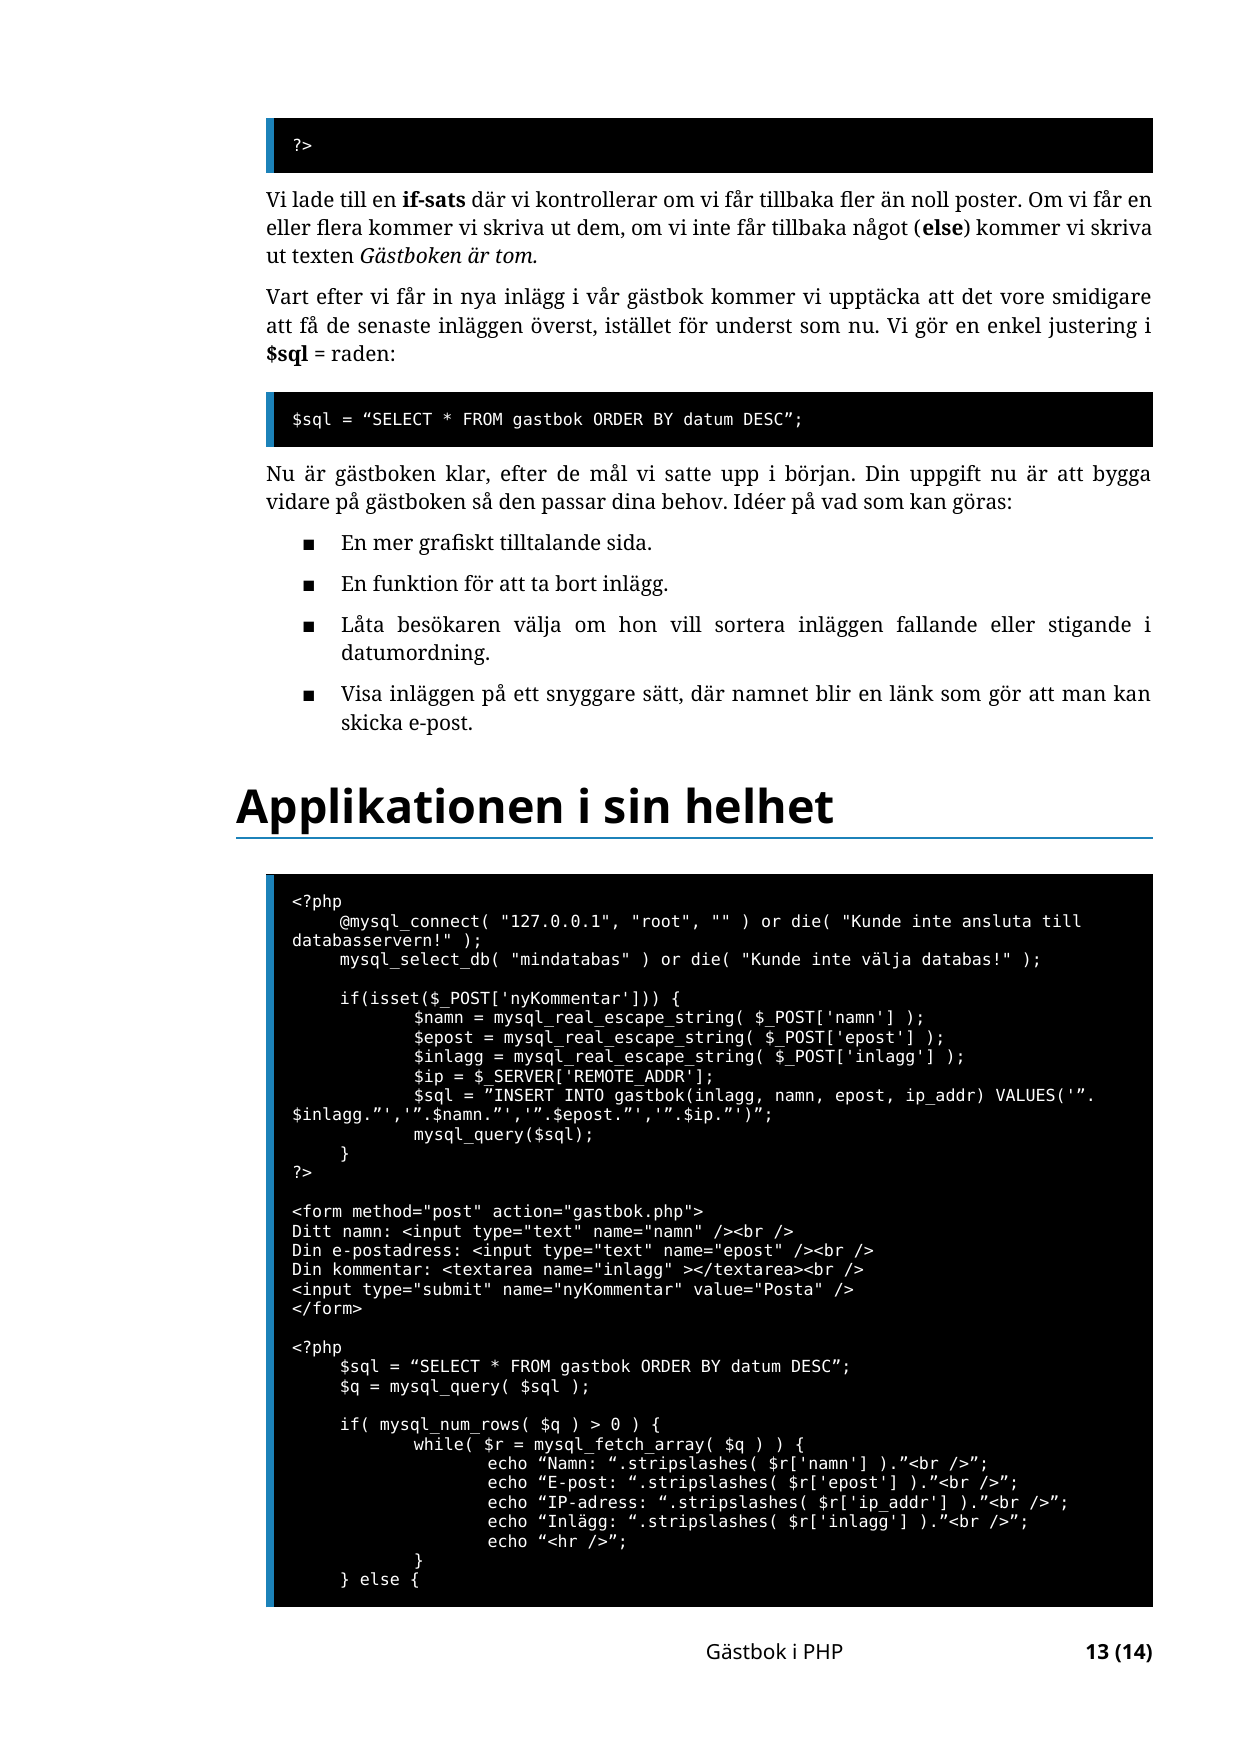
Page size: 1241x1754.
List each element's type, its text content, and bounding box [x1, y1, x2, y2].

list Visa inläggen på ett snyggare sätt, där namnet blir en länk som gör att man kan skicka e-post. [303, 679, 1153, 736]
text Vart efter vi får in nya inlägg i vår gästbok kommer vi upptäcka att det vore smidigare att få de senaste inläggen överst, istället för underst som nu. Vi gör en enkel justering i $sql = raden: [266, 282, 1153, 368]
text Vi lade till en if-sats där vi kontrollerar om vi får tillbaka fler än noll poster. Om vi får en eller flera kommer vi skriva ut dem, om vi inte får tillbaka något (else) kommer vi skriva ut texten Gästboken är tom. [266, 185, 1153, 270]
text Nu är gästboken klar, efter de mål vi satte upp i början. Din uppgift nu är att bygga vidare på gästboken så den passar dina behov. Idéer på vad som kan göras: [266, 459, 1153, 516]
text $sql = “SELECT * FROM gastbok ORDER BY datum DESC”; [274, 392, 1153, 447]
list Låta besökaren välja om hon vill sortera inläggen fallande eller stigande i datumordning. [303, 610, 1153, 667]
list En funktion för att ta bort inlägg. [303, 569, 1153, 597]
text <?php @mysql_connect( "127.0.0.1", "root", "" ) or die( "Kunde inte ansluta till databasservern!" ); mysql_select_db( "mindatabas" ) or die( "Kunde inte välja databas!" ); if(isset($_POST['nyKommentar'])) { $namn = mysql_real_escape_string( $_POST['namn'] ); $epost = mysql_real_escape_string( $_POST['epost'] ); $inlagg = mysql_real_escape_string( $_POST['inlagg'] ); $ip = $_SERVER['REMOTE_ADDR']; $sql = ”INSERT INTO gastbok(inlagg, namn, epost, ip_addr) VALUES('”.$inlagg.”','”.$namn.”','”.$epost.”','”.$ip.”')”; mysql_query($sql); } ?> <form method="post" action="gastbok.php"> Ditt namn: <input type="text" name="namn" /><br /> Din e-postadress: <input type="text" name="epost" /><br /> Din kommentar: <textarea name="inlagg" ></textarea><br /> <input type="submit" name="nyKommentar" value="Posta" /> </form> <?php $sql = “SELECT * FROM gastbok ORDER BY datum DESC”; $q = mysql_query( $sql ); if( mysql_num_rows( $q ) > 0 ) { while( $r = mysql_fetch_array( $q ) ) { echo “Namn: “.stripslashes( $r['namn'] ).”<br />”; echo “E-post: “.stripslashes( $r['epost'] ).”<br />”; echo “IP-adress: “.stripslashes( $r['ip_addr'] ).”<br />”; echo “Inlägg: “.stripslashes( $r['inlagg'] ).”<br />”; echo “<hr />”; } } else { [266, 874, 1153, 1607]
list En mer grafiskt tilltalande sida. [303, 528, 1153, 556]
subtitle Applikationen i sin helhet [236, 773, 1153, 837]
text ?> [274, 118, 1153, 173]
